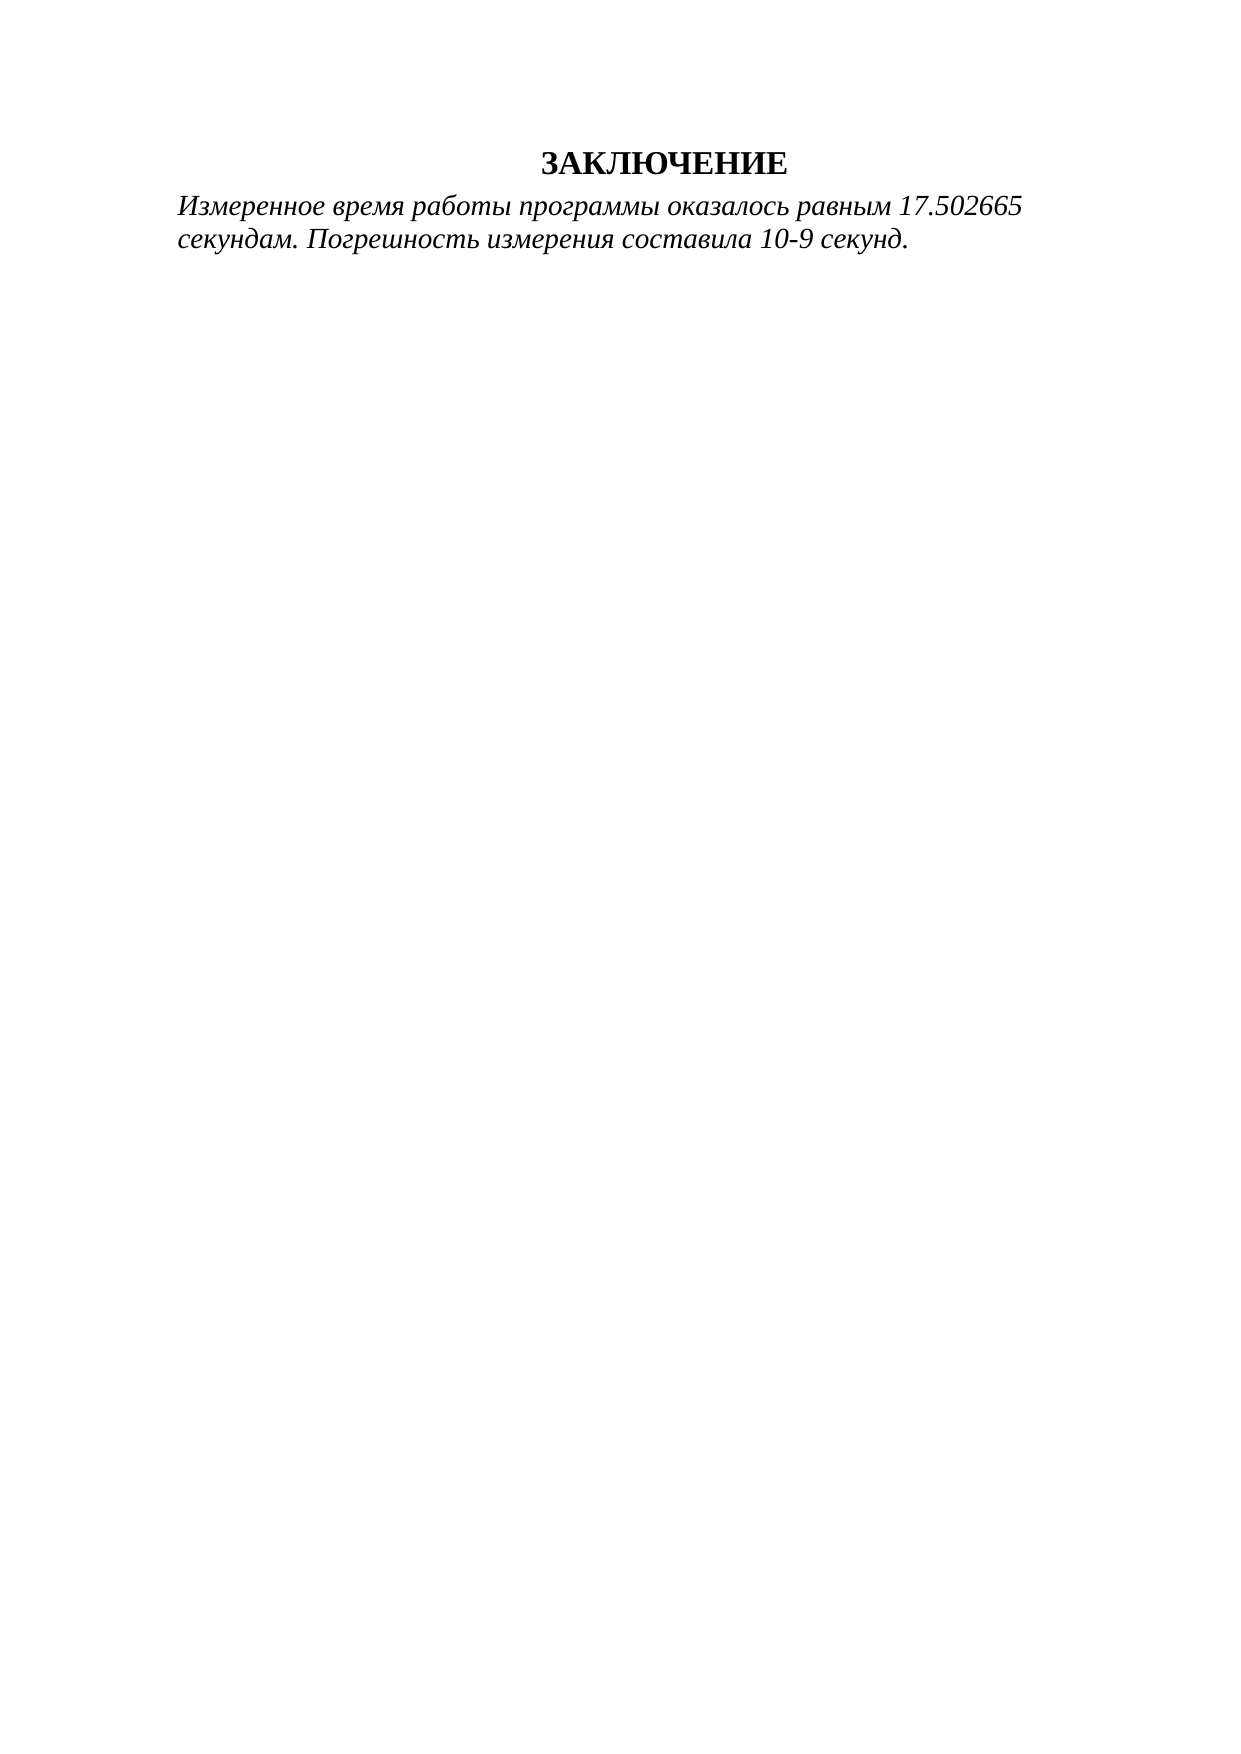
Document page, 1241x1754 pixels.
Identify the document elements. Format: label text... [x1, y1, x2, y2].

text Измеренное время работы программы оказалось равным 17.502665 секундам. Погрешность измерения составила 10-9 секунд. [177, 188, 1152, 255]
subtitle ЗАКЛЮЧЕНИЕ [177, 143, 1152, 181]
